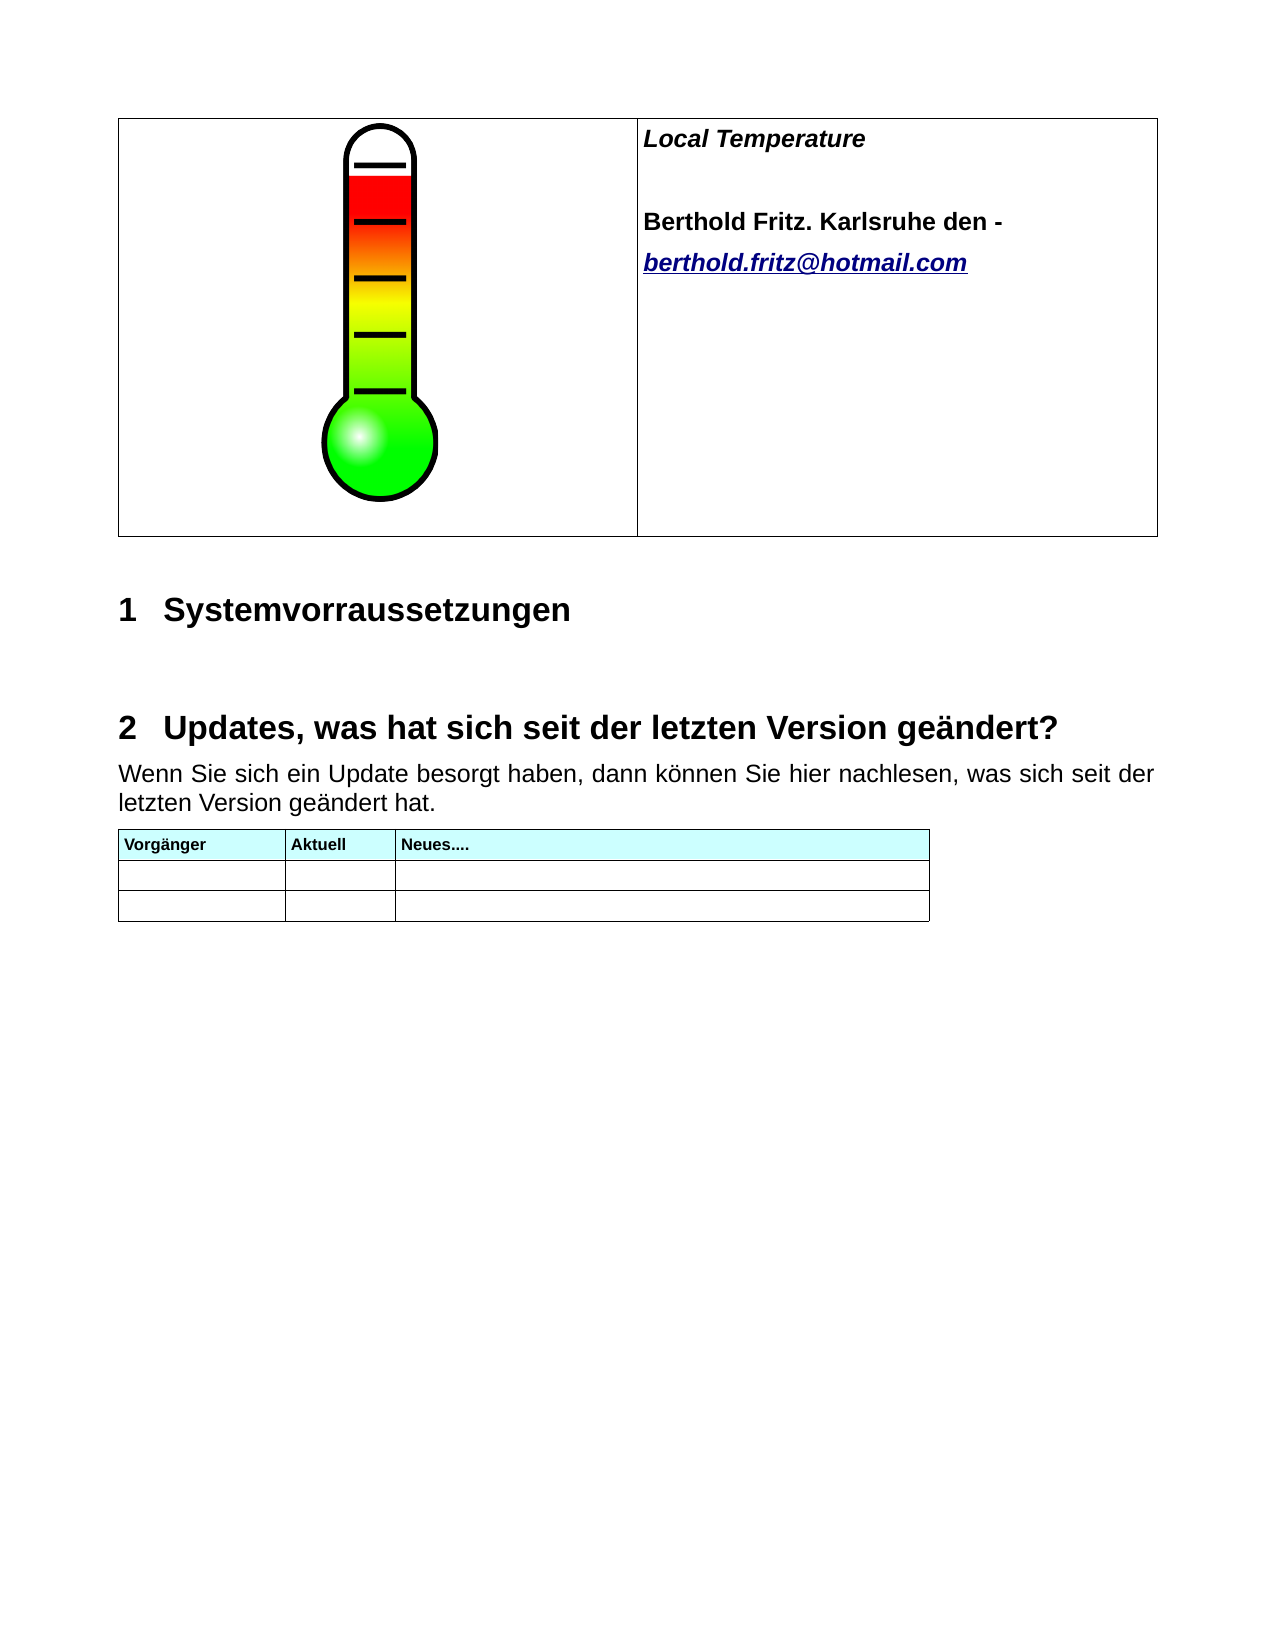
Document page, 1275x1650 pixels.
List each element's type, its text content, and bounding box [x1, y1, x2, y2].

table_cell [286, 891, 395, 921]
picture [317, 123, 439, 502]
table_cell [396, 891, 929, 921]
table_header Local Temperature Berthold Fritz. Karlsruhe den - berthold.fritz@hotmail.com [638, 119, 1157, 536]
subtitle Systemvorraussetzungen [118, 590, 1157, 629]
table_cell [396, 861, 929, 890]
table_header Vorgänger [119, 830, 285, 859]
table_header [119, 119, 637, 536]
table_cell [119, 861, 285, 890]
subtitle Updates, was hat sich seit der letzten Version geändert? [118, 708, 1157, 746]
table_cell [286, 861, 395, 890]
table_cell [119, 891, 285, 921]
text Wenn Sie sich ein Update besorgt haben, dann können Sie hier nachlesen, was sich seit der letzten Version geändert hat. [118, 759, 1157, 816]
table_header Neues.... [396, 830, 929, 859]
table_header Aktuell [286, 830, 395, 859]
